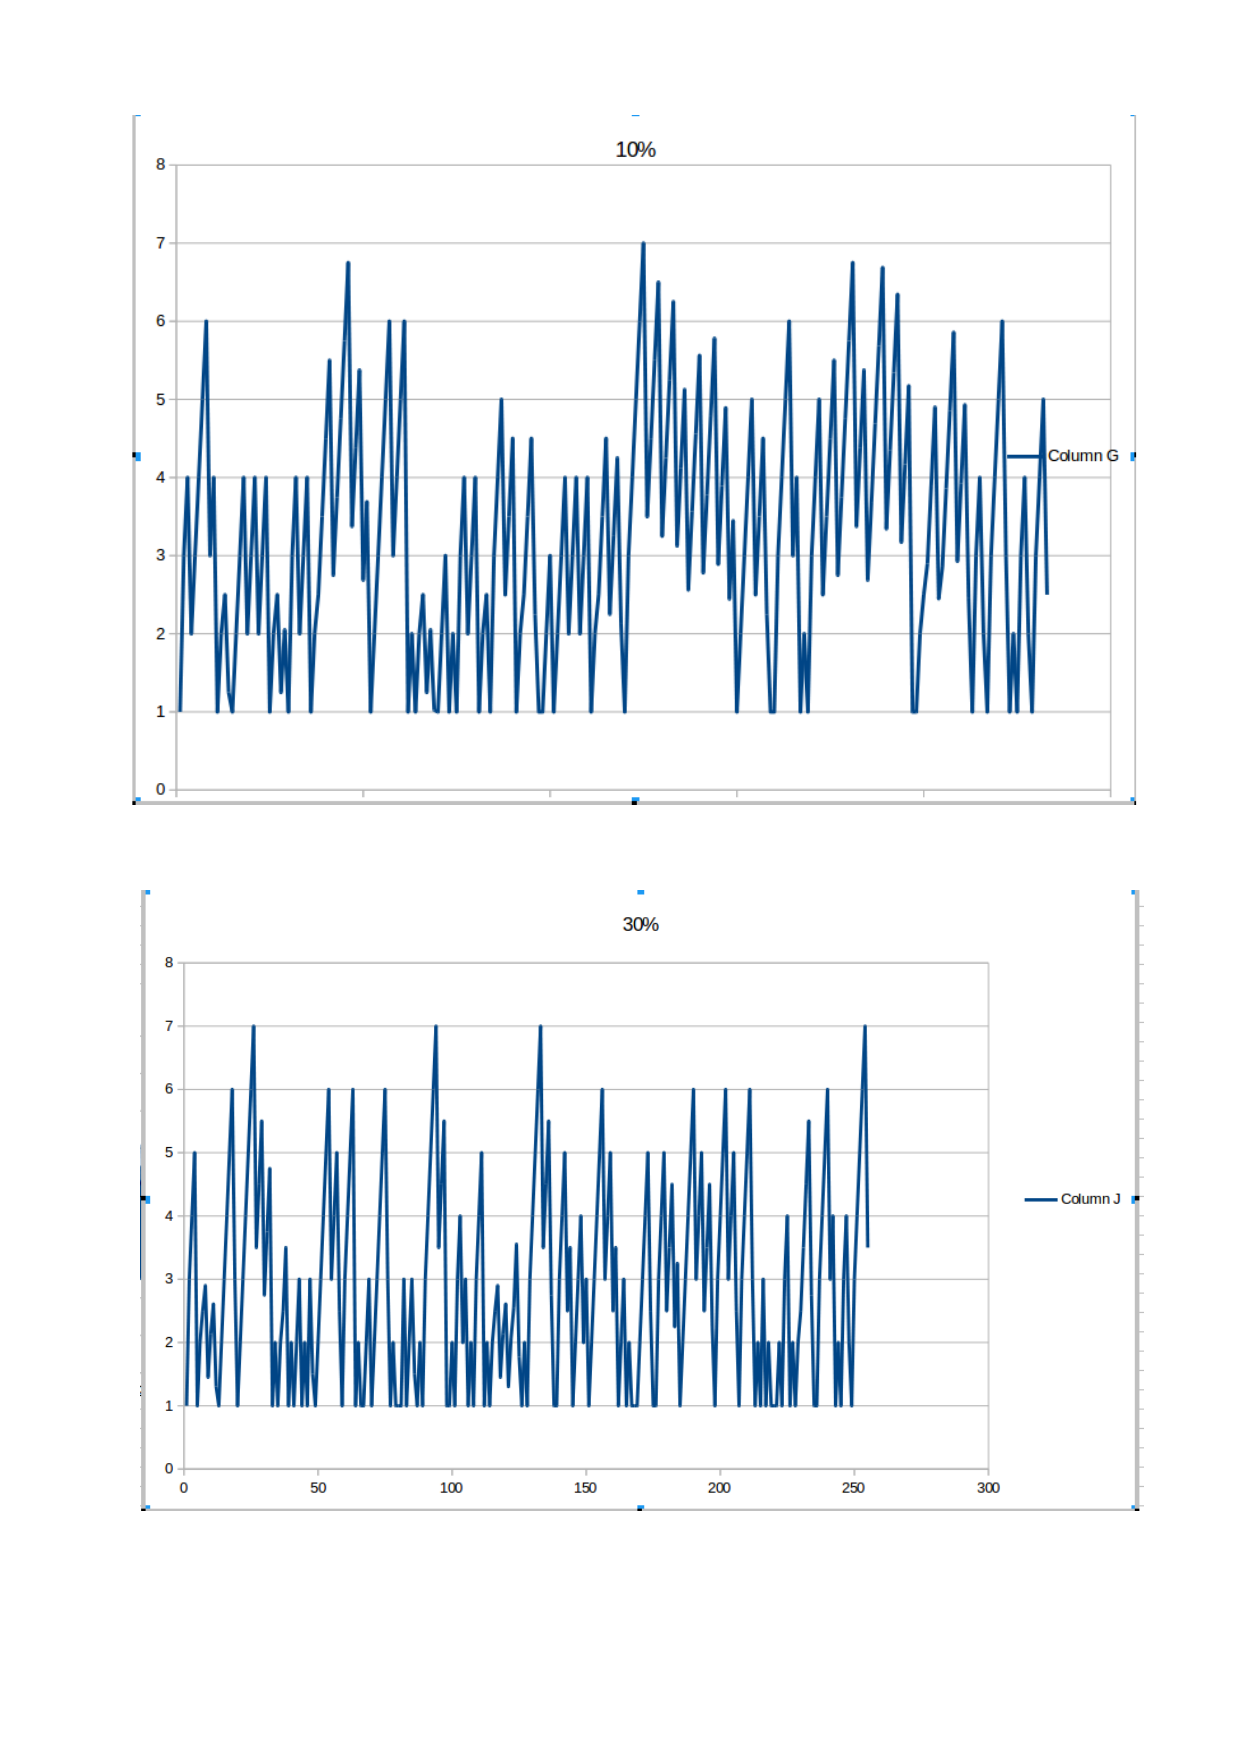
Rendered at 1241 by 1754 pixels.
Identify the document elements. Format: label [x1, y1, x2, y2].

picture [140, 890, 1144, 1511]
picture [132, 115, 1137, 805]
